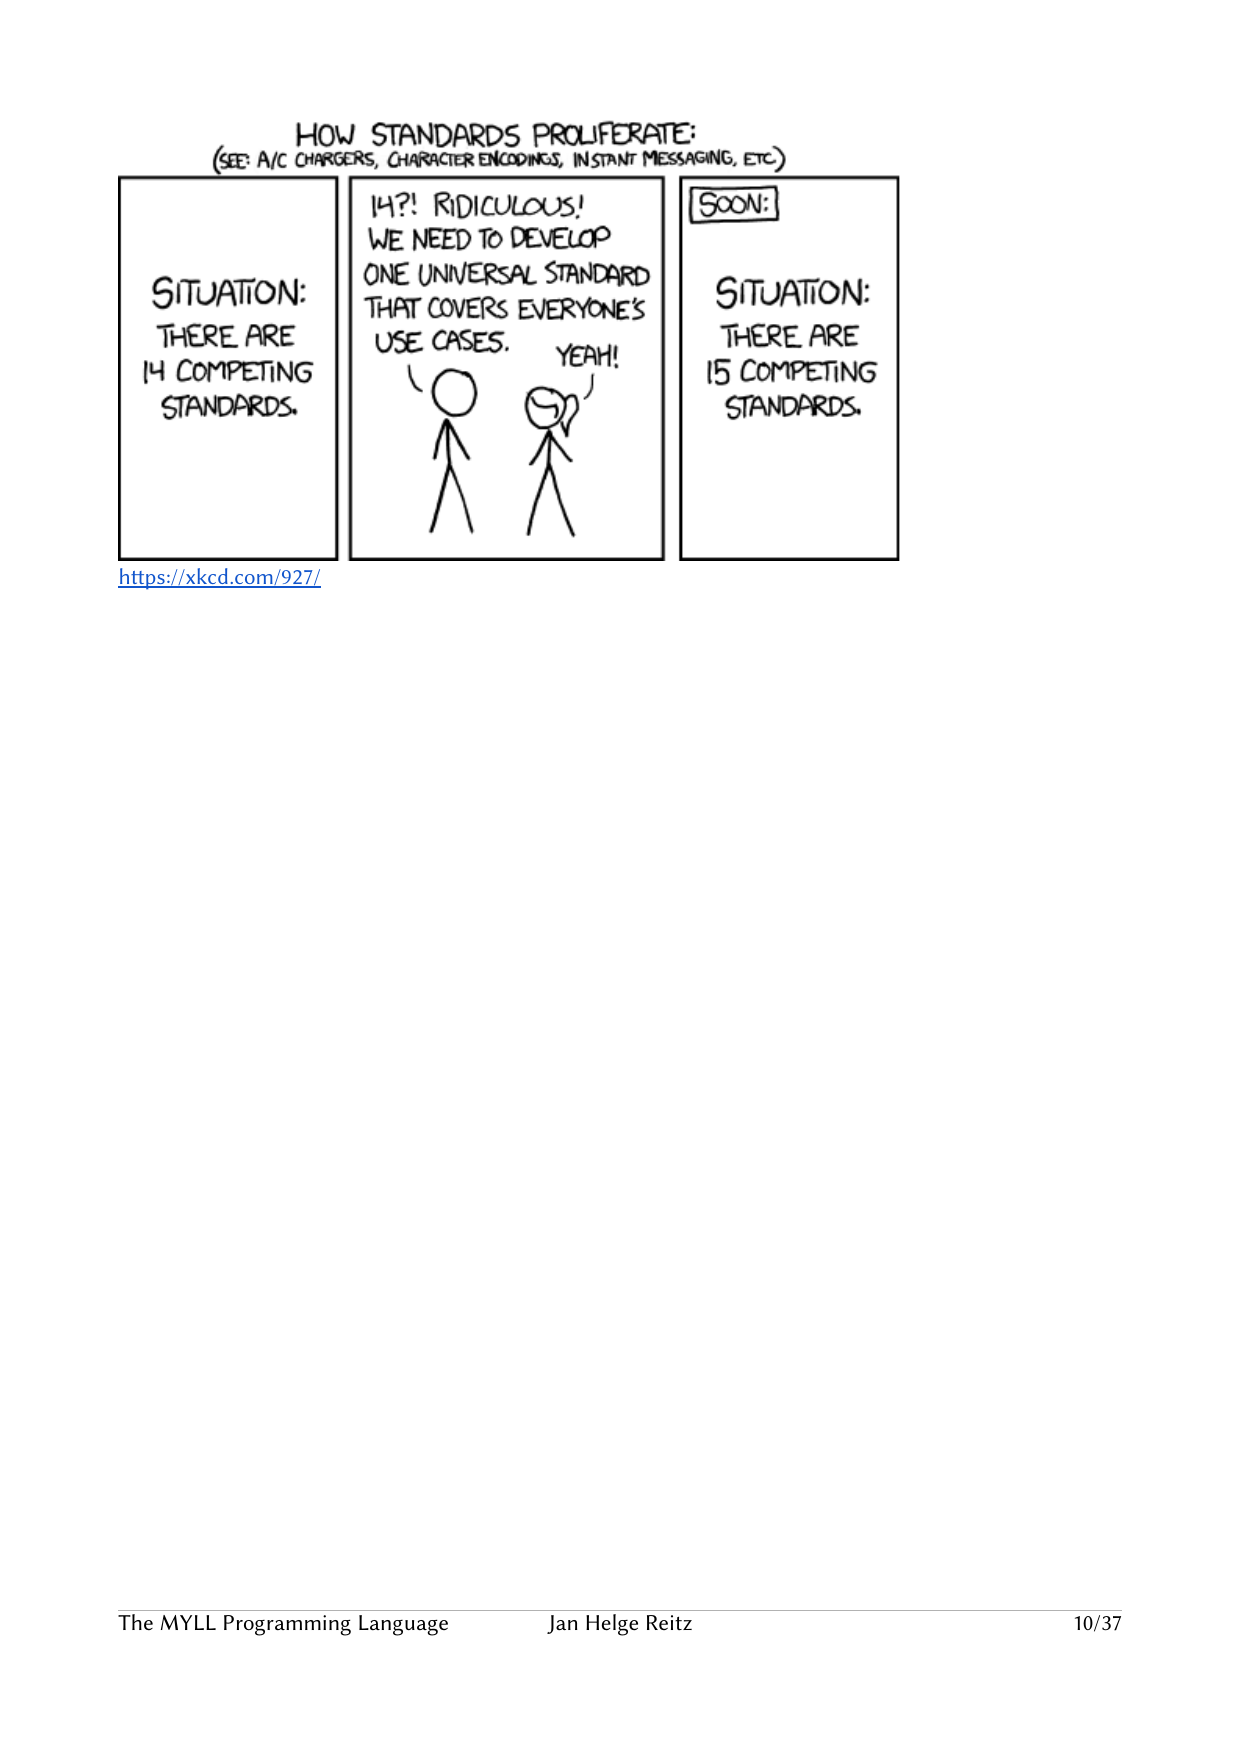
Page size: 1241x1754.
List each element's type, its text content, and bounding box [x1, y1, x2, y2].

picture [118, 118, 900, 561]
text https://xkcd.com/927/ [118, 564, 1122, 590]
